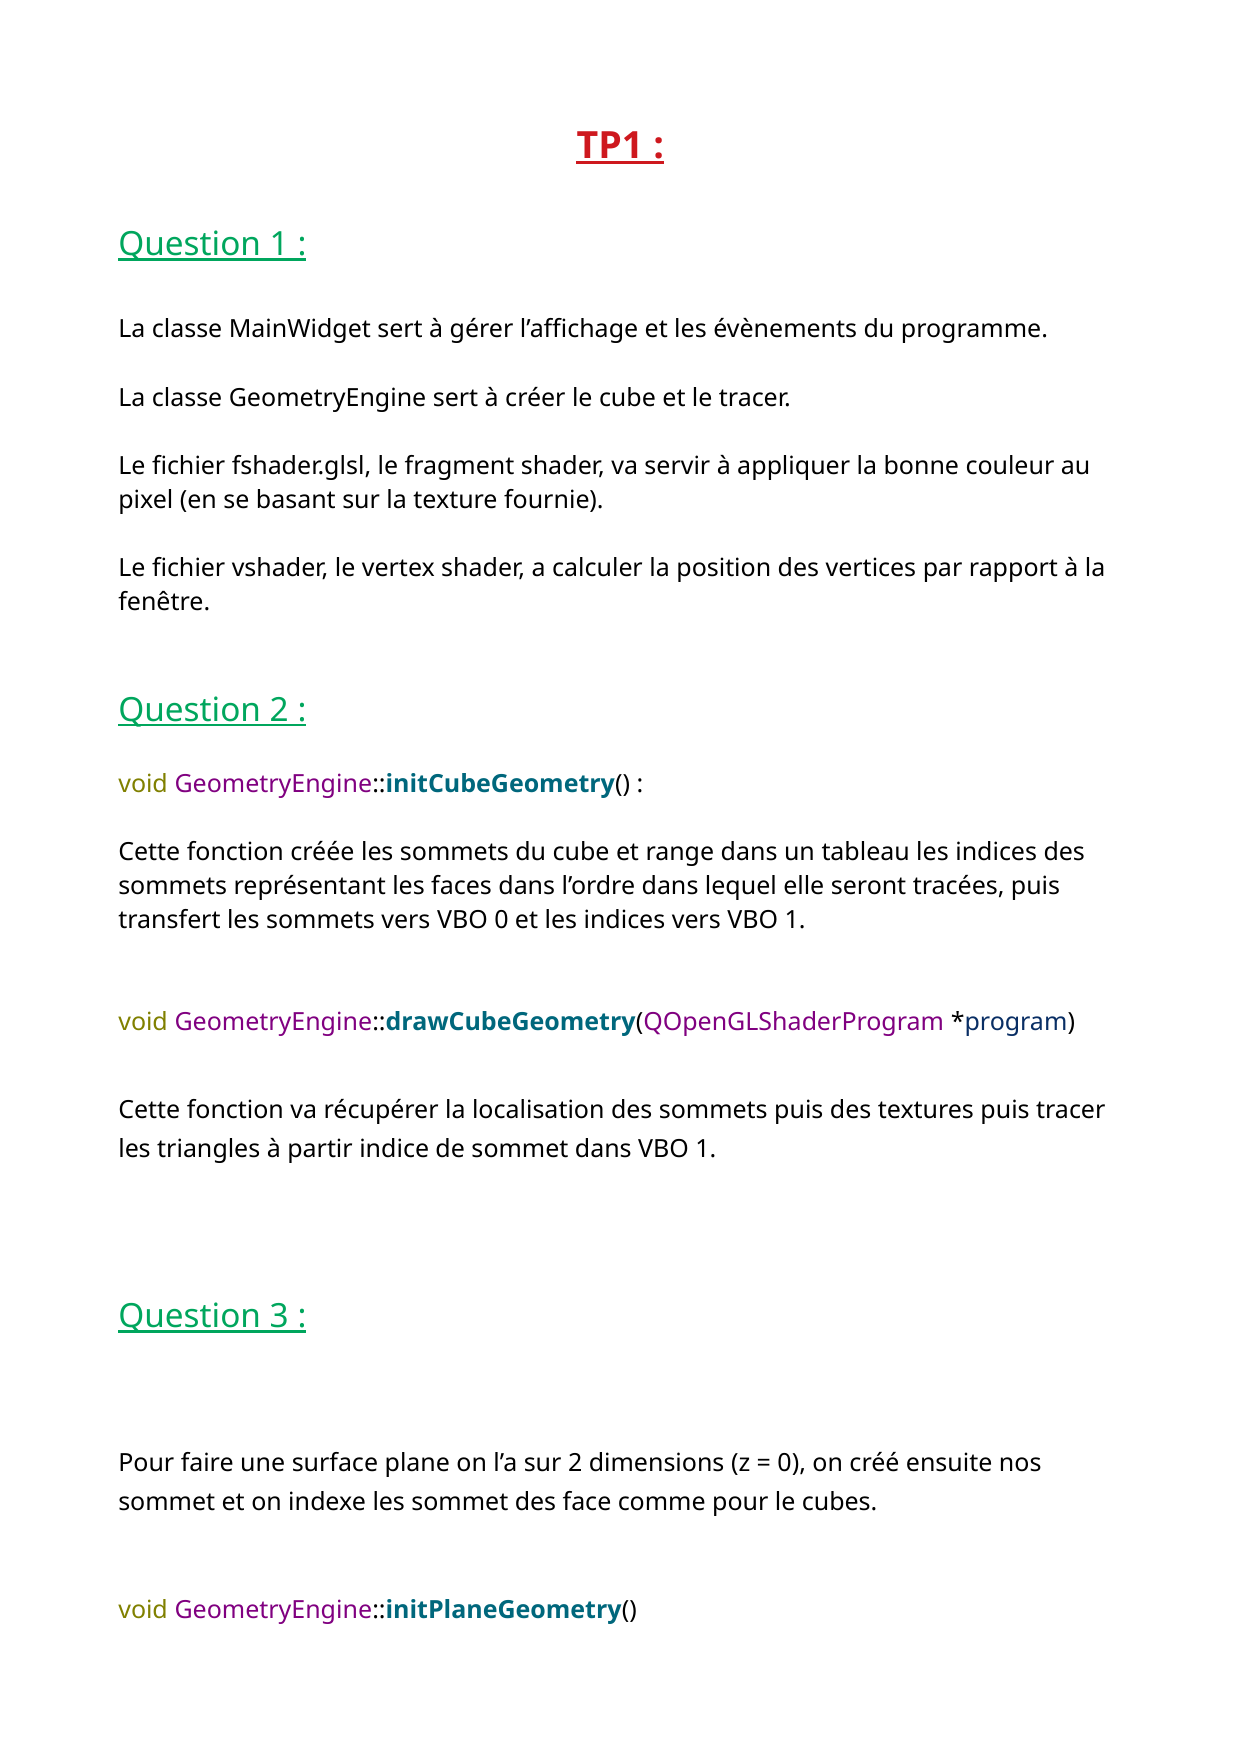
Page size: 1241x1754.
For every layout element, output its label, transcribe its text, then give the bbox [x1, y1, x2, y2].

text Le fichier fshader.glsl, le fragment shader, va servir à appliquer la bonne couleur au pixel (en se basant sur la texture fournie). [118, 447, 1122, 515]
text void GeometryEngine::initPlaneGeometry() [118, 1591, 1122, 1626]
text Pour faire une surface plane on l’a sur 2 dimensions (z = 0), on créé ensuite nos sommet et on indexe les sommet des face comme pour le cubes. [118, 1445, 1122, 1518]
text Question 3 : [118, 1292, 1122, 1337]
text void GeometryEngine::initCubeGeometry() : [118, 765, 1122, 799]
text Question 2 : [118, 686, 1122, 731]
text La classe GeometryEngine sert à créer le cube et le tracer. [118, 379, 1122, 413]
text void GeometryEngine::drawCubeGeometry(QOpenGLShaderProgram *program) [118, 1004, 1122, 1038]
text La classe MainWidget sert à gérer l’affichage et les évènements du programme. [118, 311, 1122, 345]
text TP1 : [118, 118, 1122, 169]
text Cette fonction créée les sommets du cube et range dans un tableau les indices des sommets représentant les faces dans l’ordre dans lequel elle seront tracées, puis transfert les sommets vers VBO 0 et les indices vers VBO 1. [118, 833, 1122, 936]
text Cette fonction va récupérer la localisation des sommets puis des textures puis tracer les triangles à partir indice de sommet dans VBO 1. [118, 1091, 1122, 1165]
text Question 1 : [118, 220, 1122, 266]
text Le fichier vshader, le vertex shader, a calculer la position des vertices par rapport à la fenêtre. [118, 549, 1122, 618]
